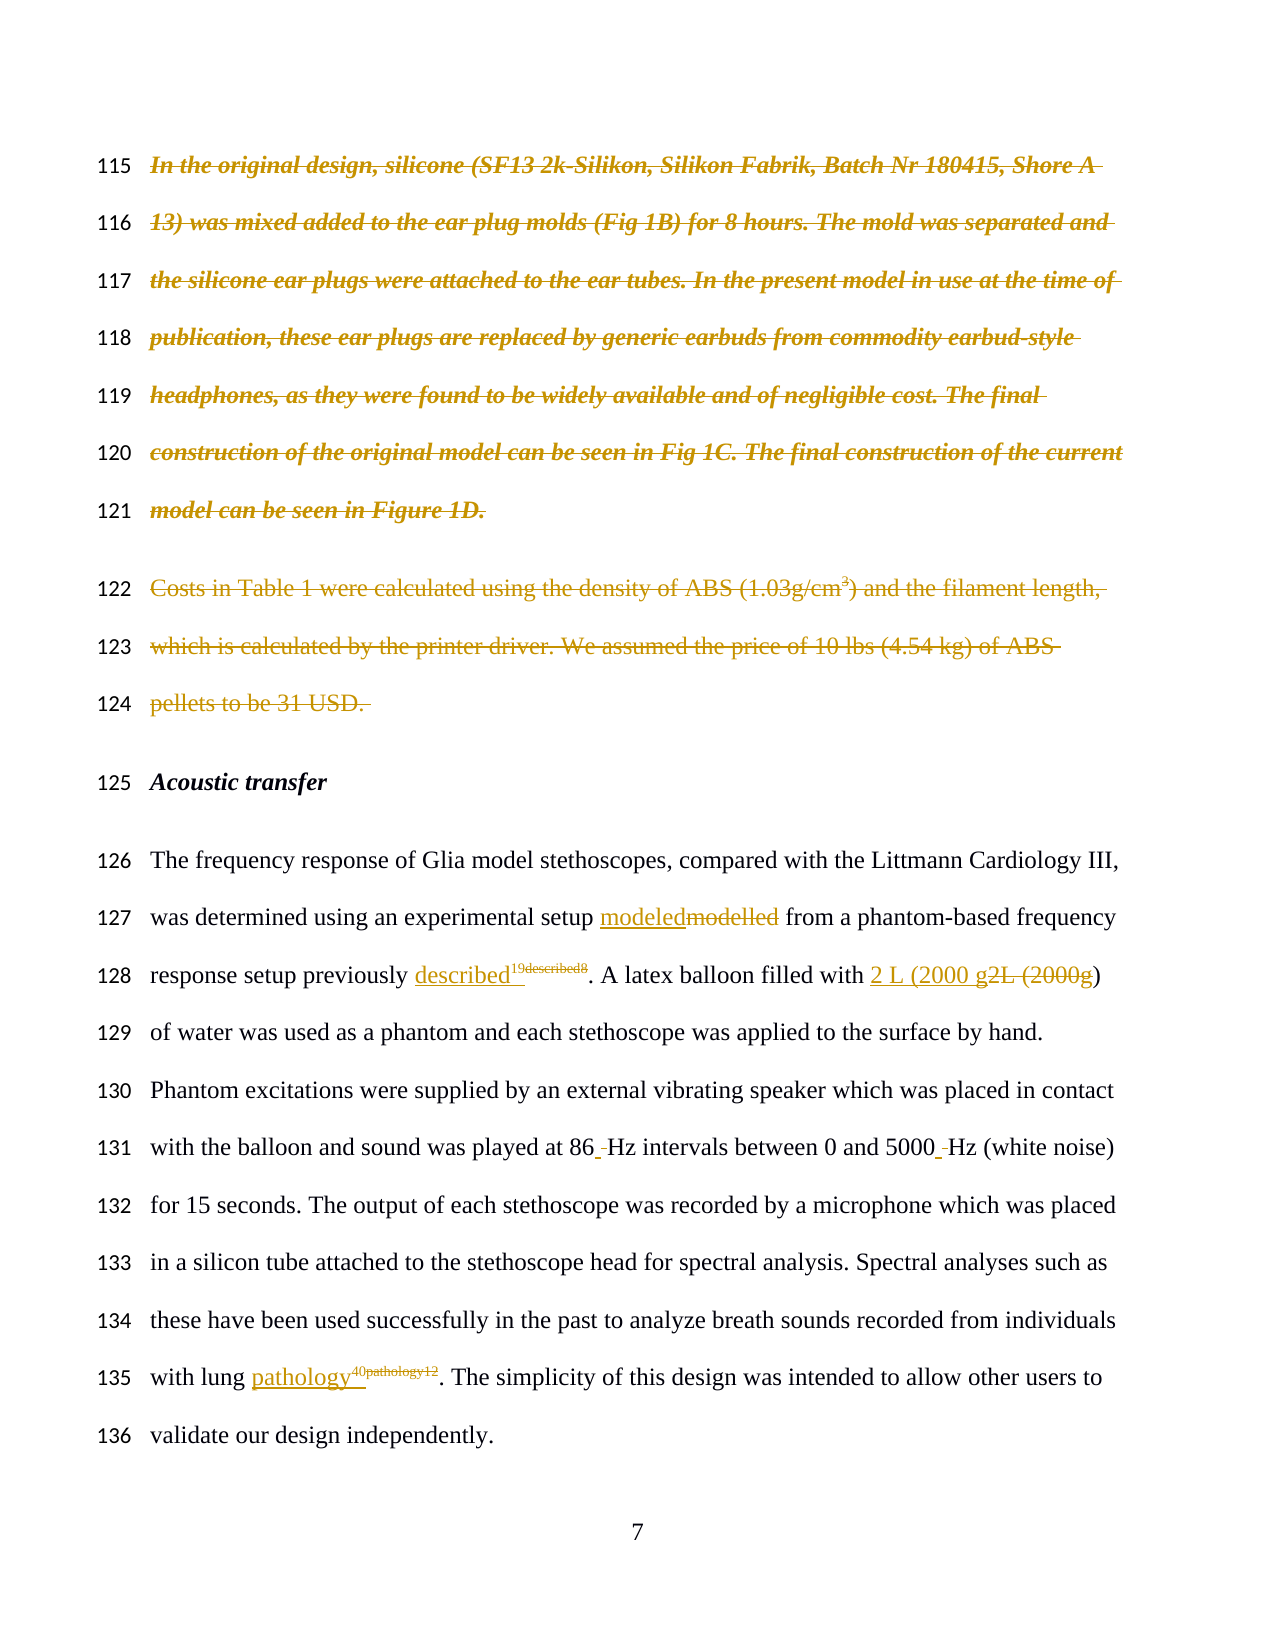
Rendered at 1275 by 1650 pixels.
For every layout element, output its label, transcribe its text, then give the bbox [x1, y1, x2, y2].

text The frequency response of Glia model stethoscopes, compared with the Littmann Cardiology III, was determined using an experimental setup modeled from a phantom-based frequency response setup previously described19. A latex balloon filled with 2 L (2000 g) of water was used as a phantom and each stethoscope was applied to the surface by hand. Phantom excitations were supplied by an external vibrating speaker which was placed in contact with the balloon and sound was played at 86 Hz intervals between 0 and 5000 Hz (white noise) for 15 seconds. The output of each stethoscope was recorded by a microphone which was placed in a silicon tube attached to the stethoscope head for spectral analysis. Spectral analyses such as these have been used successfully in the past to analyze breath sounds recorded from individuals with lung pathology40. The simplicity of this design was intended to allow other users to validate our design independently. [150, 845, 1125, 1449]
text Acoustic transfer [150, 150, 1125, 524]
